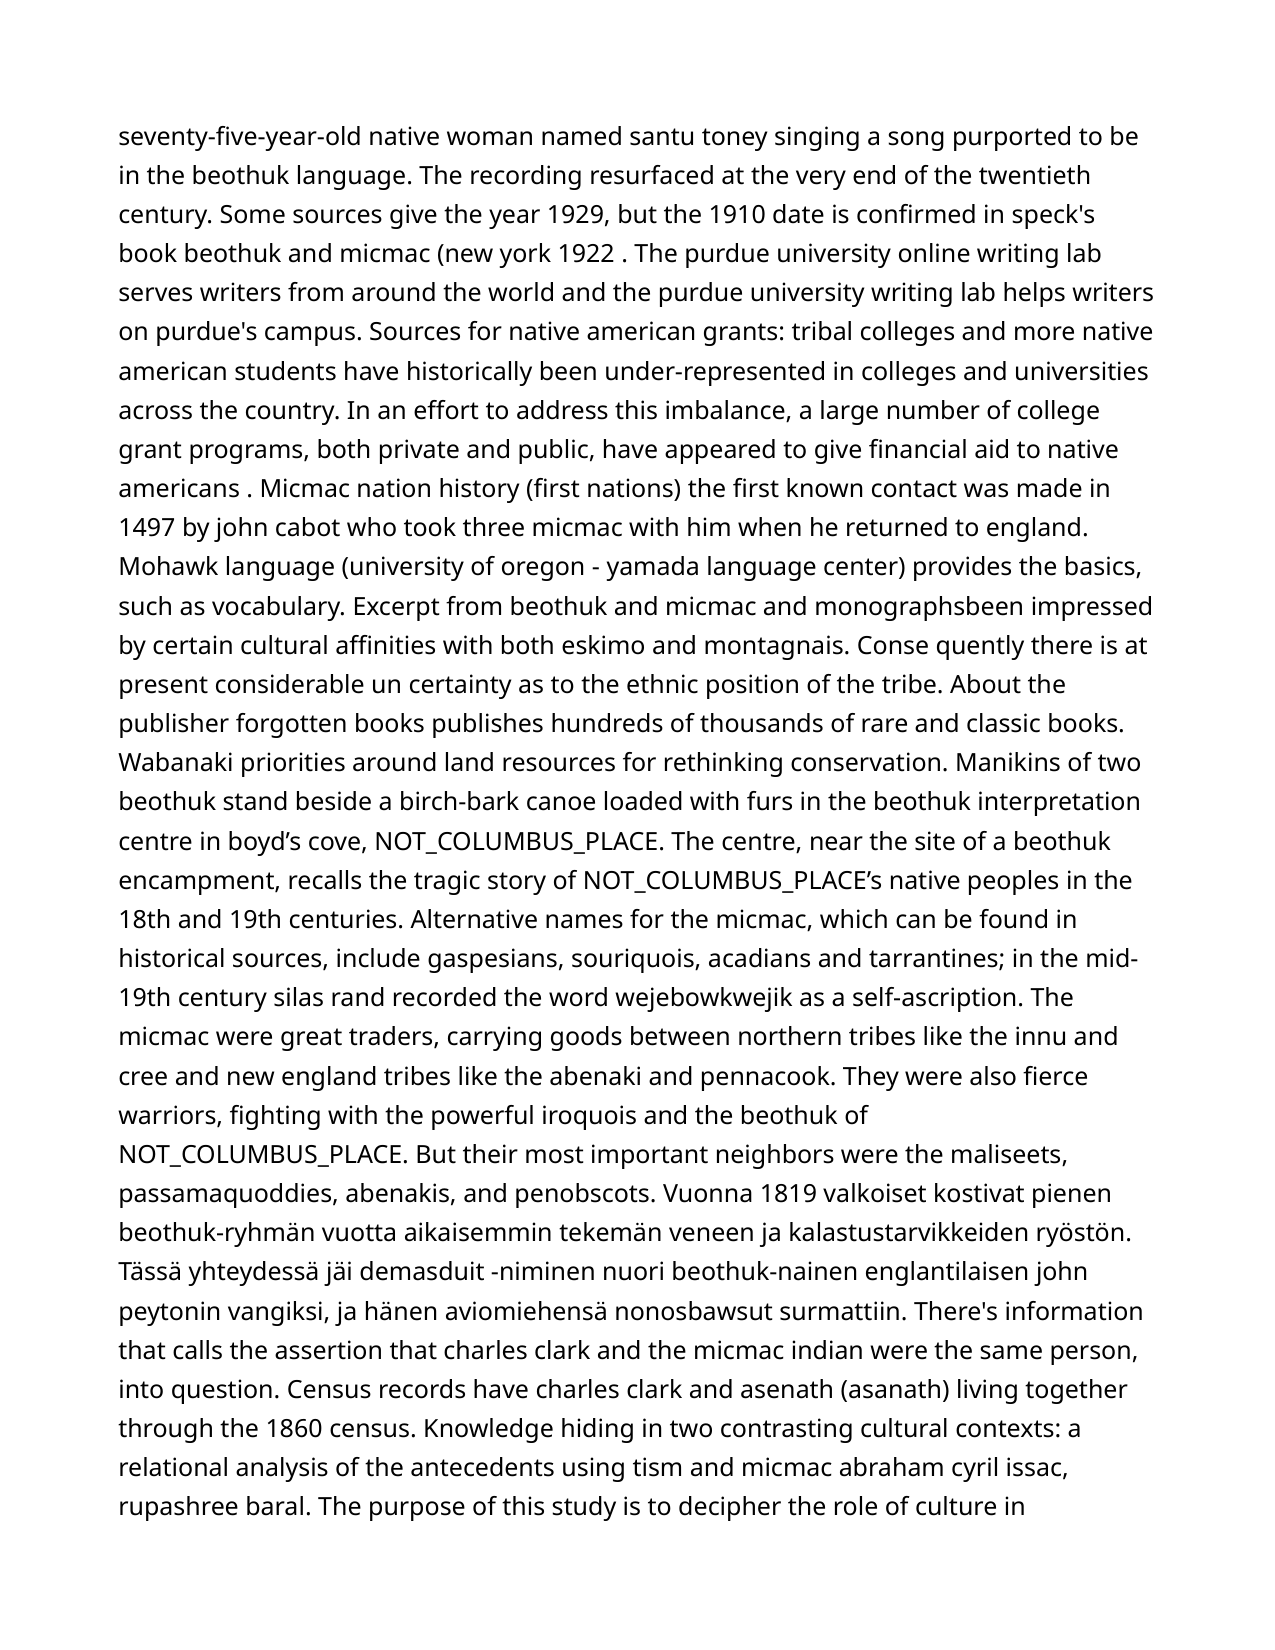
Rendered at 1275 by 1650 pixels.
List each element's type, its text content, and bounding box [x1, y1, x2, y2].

text seventy-five-year-old native woman named santu toney singing a song purported to be in the beothuk language. The recording resurfaced at the very end of the twentieth century. Some sources give the year 1929, but the 1910 date is confirmed in speck's book beothuk and micmac (new york 1922 . The purdue university online writing lab serves writers from around the world and the purdue university writing lab helps writers on purdue's campus. Sources for native american grants: tribal colleges and more native american students have historically been under-represented in colleges and universities across the country. In an effort to address this imbalance, a large number of college grant programs, both private and public, have appeared to give financial aid to native americans . Micmac nation history (first nations) the first known contact was made in 1497 by john cabot who took three micmac with him when he returned to england. Mohawk language (university of oregon - yamada language center) provides the basics, such as vocabulary. Excerpt from beothuk and micmac and monographsbeen impressed by certain cultural affinities with both eskimo and montagnais. Conse quently there is at present considerable un certainty as to the ethnic position of the tribe. About the publisher forgotten books publishes hundreds of thousands of rare and classic books. Wabanaki priorities around land resources for rethinking conservation. Manikins of two beothuk stand beside a birch-bark canoe loaded with furs in the beothuk interpretation centre in boyd’s cove, NOT_COLUMBUS_PLACE. The centre, near the site of a beothuk encampment, recalls the tragic story of NOT_COLUMBUS_PLACE’s native peoples in the 18th and 19th centuries. Alternative names for the micmac, which can be found in historical sources, include gaspesians, souriquois, acadians and tarrantines; in the mid-19th century silas rand recorded the word wejebowkwejik as a self-ascription. The micmac were great traders, carrying goods between northern tribes like the innu and cree and new england tribes like the abenaki and pennacook. They were also fierce warriors, fighting with the powerful iroquois and the beothuk of NOT_COLUMBUS_PLACE. But their most important neighbors were the maliseets, passamaquoddies, abenakis, and penobscots. Vuonna 1819 valkoiset kostivat pienen beothuk-ryhmän vuotta aikaisemmin tekemän veneen ja kalastustarvikkeiden ryöstön. Tässä yhteydessä jäi demasduit -niminen nuori beothuk-nainen englantilaisen john peytonin vangiksi, ja hänen aviomiehensä nonosbawsut surmattiin. There's information that calls the assertion that charles clark and the micmac indian were the same person, into question. Census records have charles clark and asenath (asanath) living together through the 1860 census. Knowledge hiding in two contrasting cultural contexts: a relational analysis of the antecedents using tism and micmac abraham cyril issac, rupashree baral. The purpose of this study is to decipher the role of culture in [118, 118, 1157, 1523]
